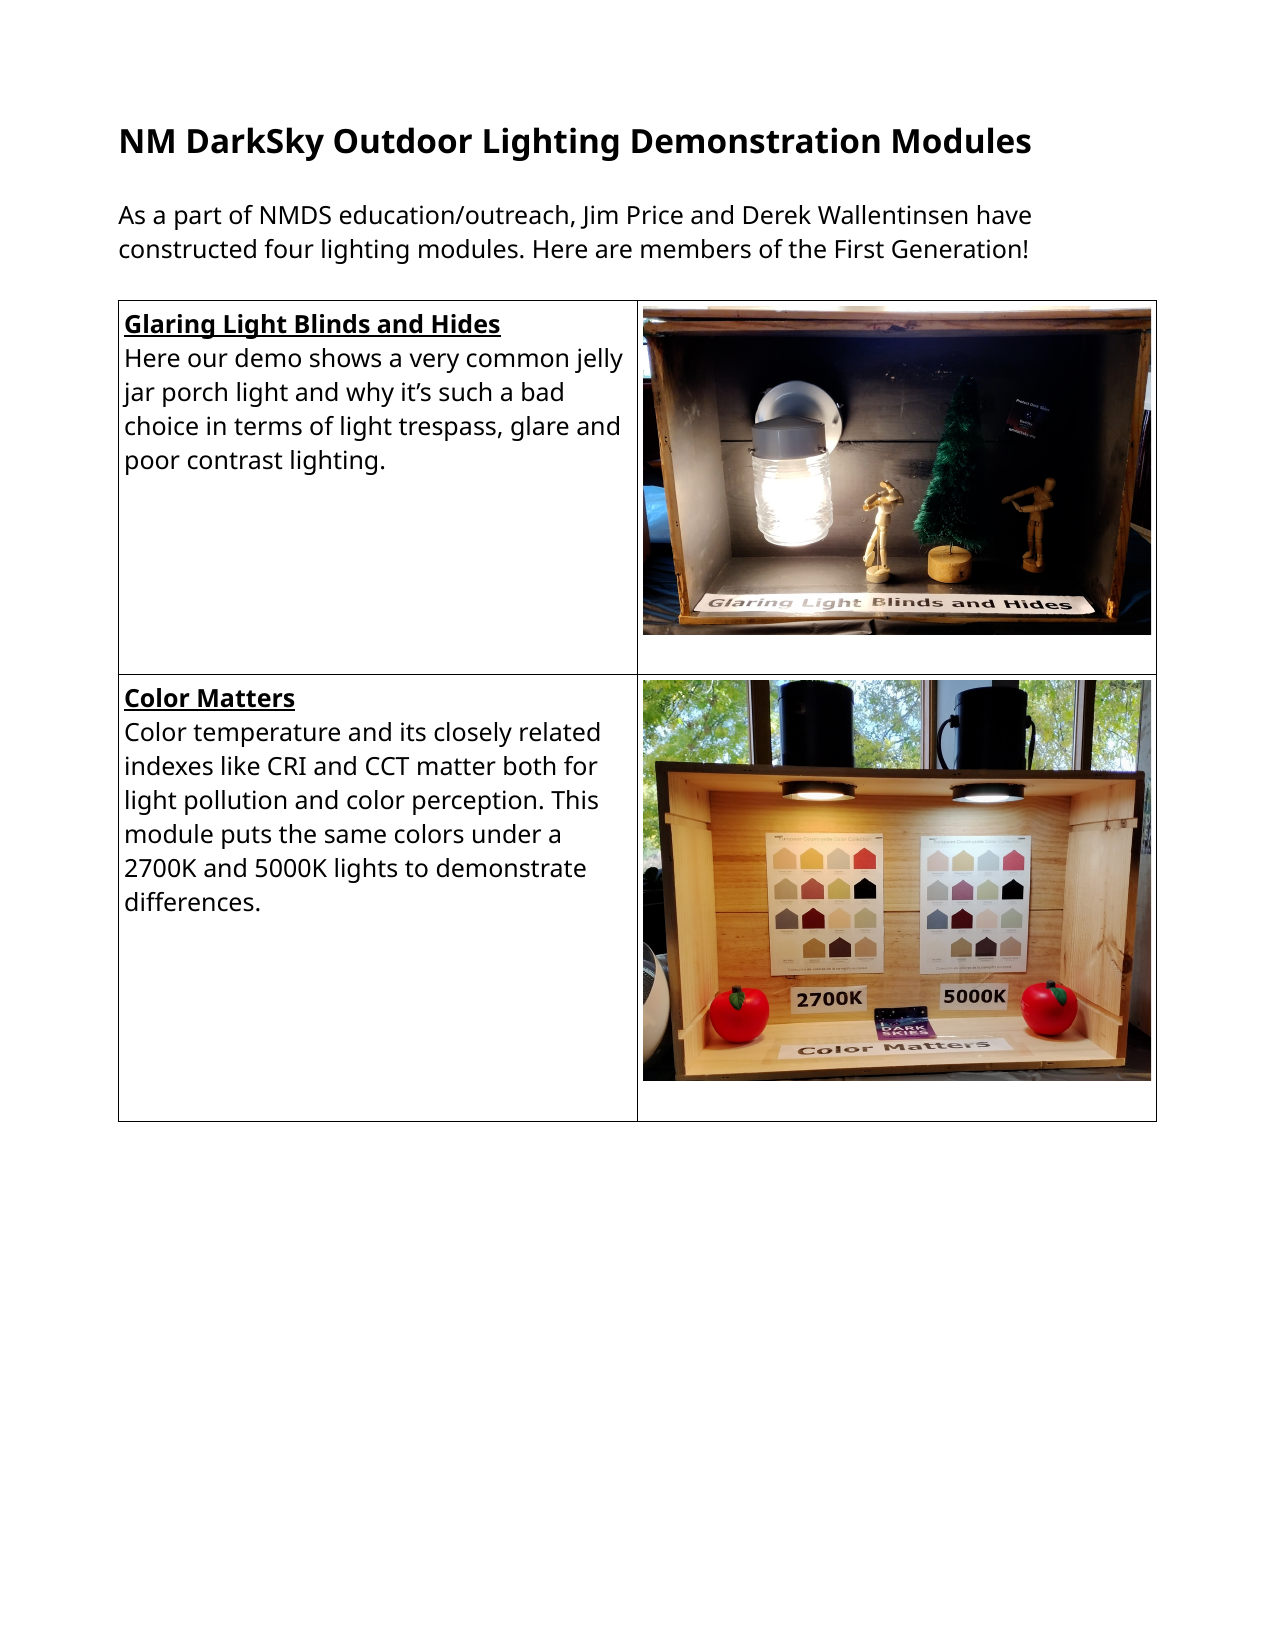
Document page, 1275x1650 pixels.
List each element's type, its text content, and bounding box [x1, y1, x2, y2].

table_cell Color Matters Color temperature and its closely related indexes like CRI and CCT matter both for light pollution and color perception. This module puts the same colors under a 2700K and 5000K lights to demonstrate differences. [119, 675, 637, 1121]
text NM DarkSky Outdoor Lighting Demonstration Modules [118, 118, 1157, 163]
picture [643, 306, 1152, 635]
picture [643, 680, 1152, 1081]
table_header Glaring Light Blinds and Hides Here our demo shows a very common jelly jar porch light and why it’s such a bad choice in terms of light trespass, glare and poor contrast lighting. [119, 301, 637, 674]
table_cell [638, 675, 1156, 1121]
table_header [638, 301, 1156, 674]
text As a part of NMDS education/outreach, Jim Price and Derek Wallentinsen have constructed four lighting modules. Here are members of the First Generation! [118, 198, 1157, 300]
